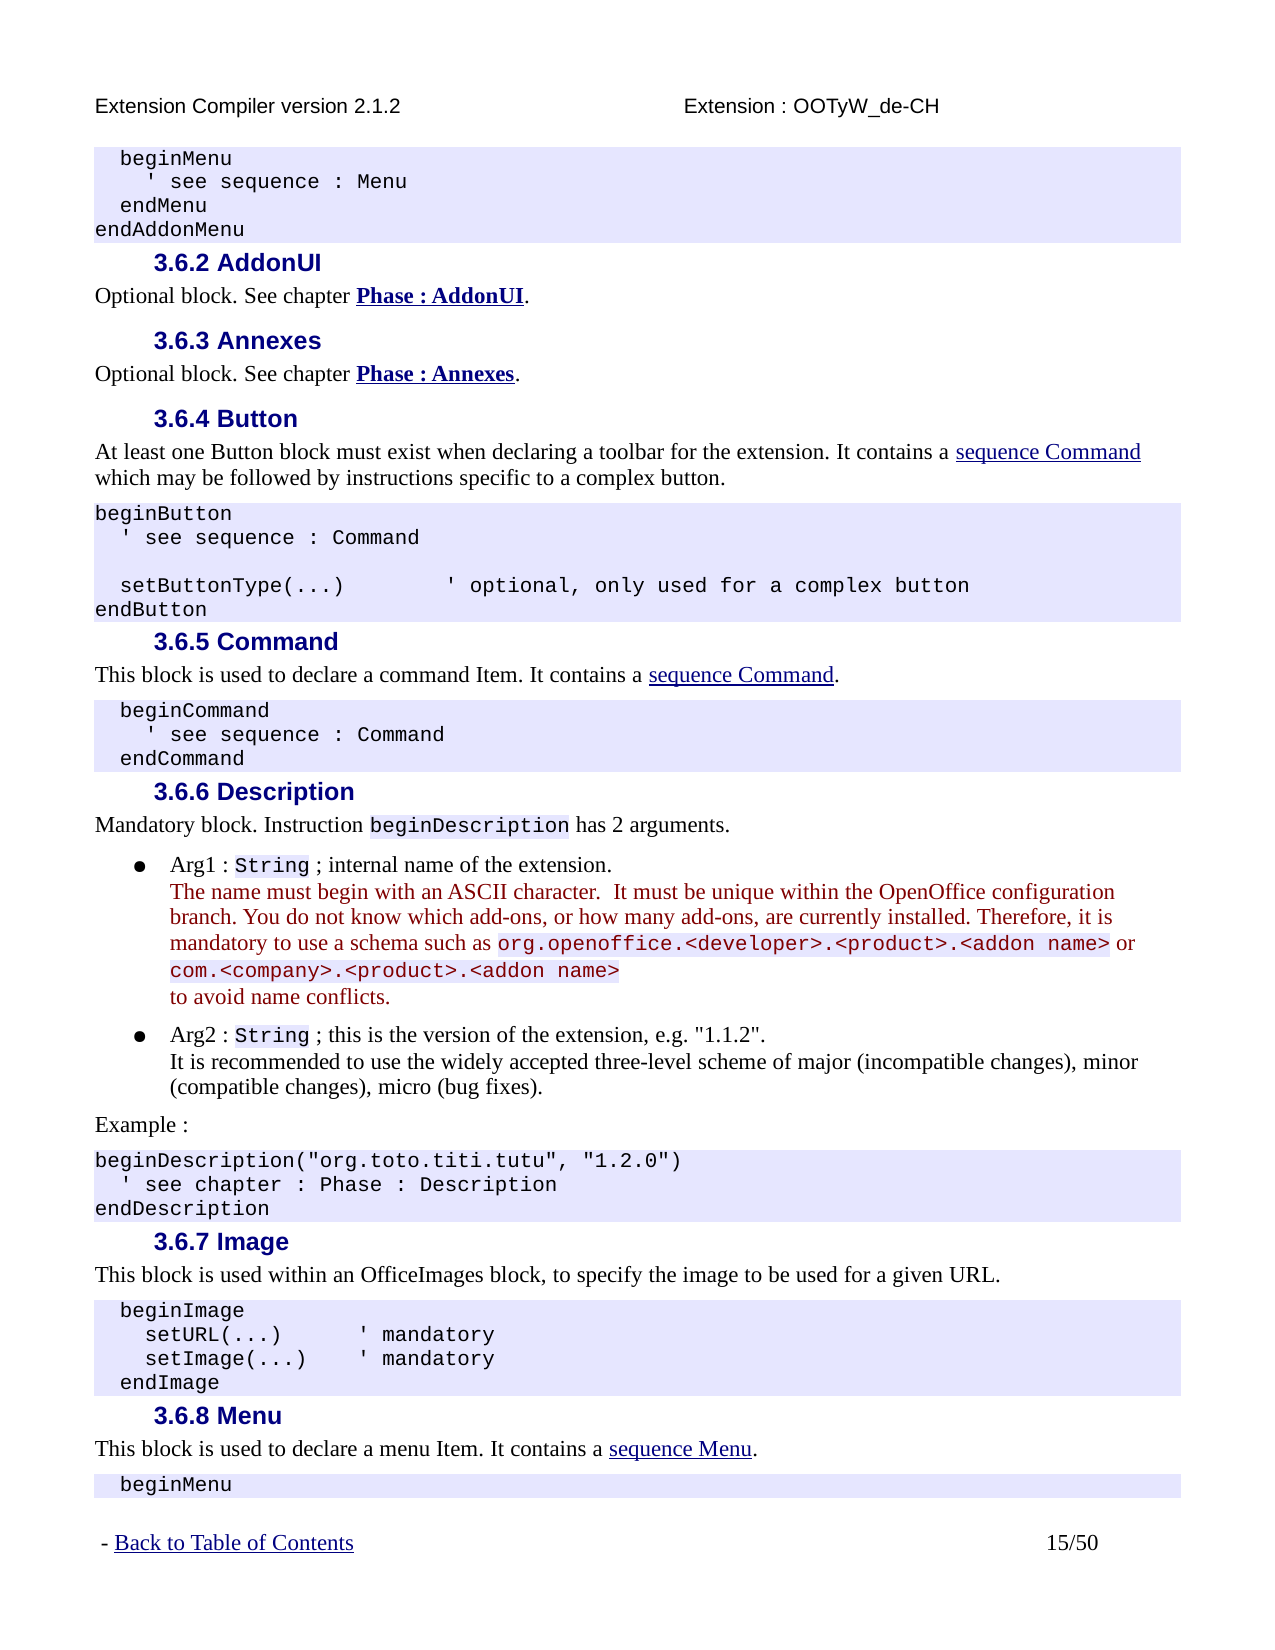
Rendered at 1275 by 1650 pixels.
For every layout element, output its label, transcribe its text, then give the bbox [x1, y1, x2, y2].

text This block is used to declare a menu Item. It contains a sequence Menu. [94, 1436, 1181, 1461]
text ' see chapter : Phase : Description [94, 1174, 1181, 1198]
subtitle Image [153, 1228, 1181, 1256]
list Arg1 : String ; internal name of the extension. The name must begin with an ASCII character. It must be unique within the OpenOffice configuration branch. You do not know which add-ons, or how many add-ons, are currently installed. Therefore, it is mandatory to use a schema such as org.openoffice.<developer>.<product>.<addon name> or com.<company>.<product>.<addon name> to avoid name conflicts. [132, 852, 1181, 1009]
text endButton [94, 598, 1181, 622]
text endAddonMenu [94, 219, 1181, 243]
subtitle Menu [153, 1402, 1181, 1430]
text endCommand [94, 748, 1181, 772]
text beginImage [94, 1300, 1181, 1324]
subtitle Annexes [153, 327, 1181, 355]
text setURL(...) ' mandatory [94, 1324, 1181, 1348]
text endDescription [94, 1198, 1181, 1222]
text beginDescription("org.toto.titi.tutu", "1.2.0") [94, 1150, 1181, 1174]
text beginMenu [94, 147, 1181, 171]
subtitle AddonUI [153, 249, 1181, 277]
text Optional block. See chapter Phase : Annexes. [94, 361, 1181, 387]
text endImage [94, 1372, 1181, 1396]
text This block is used to declare a command Item. It contains a sequence Command. [94, 662, 1181, 688]
text At least one Button block must exist when declaring a toolbar for the extension. It contains a sequence Command which may be followed by instructions specific to a complex button. [94, 439, 1181, 490]
subtitle Description [153, 778, 1181, 806]
text endMenu [94, 195, 1181, 219]
text This block is used within an OfficeImages block, to specify the image to be used for a given URL. [94, 1262, 1181, 1287]
text setButtonType(...) ' optional, only used for a complex button [94, 574, 1181, 598]
text beginMenu [94, 1474, 1181, 1498]
text Example : [94, 1112, 1181, 1138]
text Optional block. See chapter Phase : AddonUI. [94, 283, 1181, 309]
text ' see sequence : Command [94, 527, 1181, 551]
subtitle Command [153, 628, 1181, 656]
text Mandatory block. Instruction beginDescription has 2 arguments. [94, 812, 1181, 839]
text setImage(...) ' mandatory [94, 1348, 1181, 1372]
text ' see sequence : Menu [94, 171, 1181, 195]
text beginButton [94, 503, 1181, 527]
list Arg2 : String ; this is the version of the extension, e.g. "1.1.2". It is recommended to use the widely accepted three-level scheme of major (incompatible changes), minor (compatible changes), micro (bug fixes). [132, 1022, 1181, 1099]
text ' see sequence : Command [94, 724, 1181, 748]
text beginCommand [94, 700, 1181, 724]
subtitle Button [153, 405, 1181, 433]
